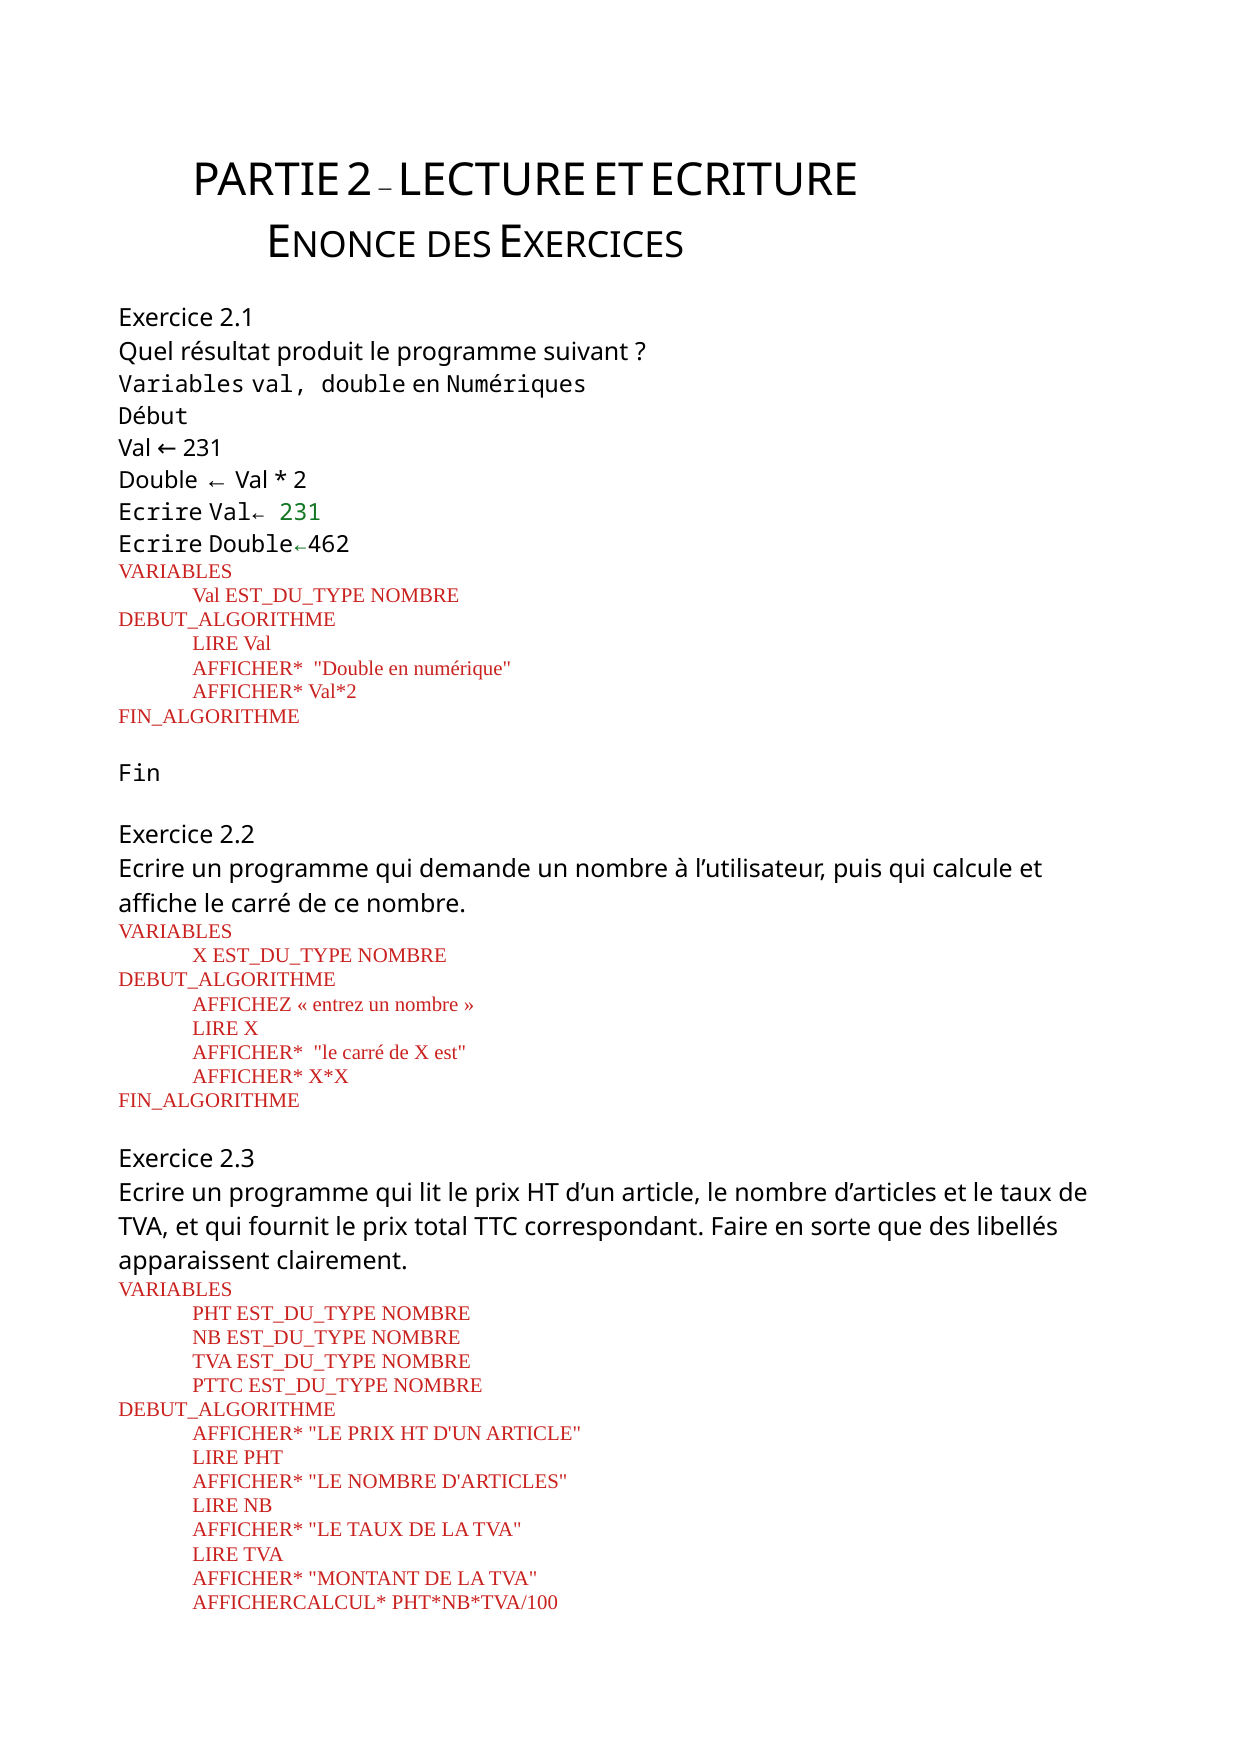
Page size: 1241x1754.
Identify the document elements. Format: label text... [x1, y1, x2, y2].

text AFFICHER* "LE NOMBRE D'ARTICLES" [118, 1469, 1122, 1493]
text AFFICHER* "LE TAUX DE LA TVA" [118, 1517, 1122, 1541]
text DEBUT_ALGORITHME [118, 1397, 1122, 1421]
text PARTIE 2 – LECTURE ET ECRITURE ENONCE DES EXERCICES [118, 147, 1122, 299]
text LIRE TVA [118, 1541, 1122, 1566]
text AFFICHER* "LE PRIX HT D'UN ARTICLE" [118, 1421, 1122, 1445]
text AFFICHER* "Double en numérique" [118, 655, 1122, 679]
text X EST_DU_TYPE NOMBRE [118, 943, 1122, 967]
text LIRE Val [118, 631, 1122, 655]
text Val EST_DU_TYPE NOMBRE [118, 583, 1122, 607]
text Exercice 2.2 Ecrire un programme qui demande un nombre à l’utilisateur, puis qui calcule et affiche le carré de ce nombre. [118, 817, 1122, 919]
text FIN_ALGORITHME [118, 703, 1122, 728]
text PHT EST_DU_TYPE NOMBRE [118, 1301, 1122, 1325]
text DEBUT_ALGORITHME [118, 967, 1122, 991]
text AFFICHER* "MONTANT DE LA TVA" [118, 1566, 1122, 1589]
text AFFICHERCALCUL* PHT*NB*TVA/100 [118, 1589, 1122, 1614]
text LIRE X [118, 1016, 1122, 1039]
text AFFICHER* Val*2 [118, 679, 1122, 703]
text AFFICHER* X*X [118, 1064, 1122, 1088]
text Exercice 2.3 Ecrire un programme qui lit le prix HT d’un article, le nombre d’articles et le taux de TVA, et qui fournit le prix total TTC correspondant. Faire en sorte que des libellés apparaissent clairement. VARIABLES [118, 1141, 1122, 1301]
text VARIABLES [118, 919, 1122, 943]
text VARIABLES [118, 559, 1122, 583]
text Fin [118, 728, 1122, 817]
text TVA EST_DU_TYPE NOMBRE [118, 1349, 1122, 1373]
text Exercice 2.1 Quel résultat produit le programme suivant ? Variables val, double en Numériques Début Val ← 231 Double ← Val * 2 Ecrire Val← 231 Ecrire Double←462 [118, 299, 1122, 559]
text NB EST_DU_TYPE NOMBRE [118, 1325, 1122, 1349]
text AFFICHER* "le carré de X est" [118, 1039, 1122, 1064]
text DEBUT_ALGORITHME [118, 607, 1122, 631]
text PTTC EST_DU_TYPE NOMBRE [118, 1373, 1122, 1397]
text LIRE PHT [118, 1445, 1122, 1469]
text LIRE NB [118, 1493, 1122, 1517]
text AFFICHEZ « entrez un nombre » [118, 991, 1122, 1016]
text FIN_ALGORITHME [118, 1088, 1122, 1112]
